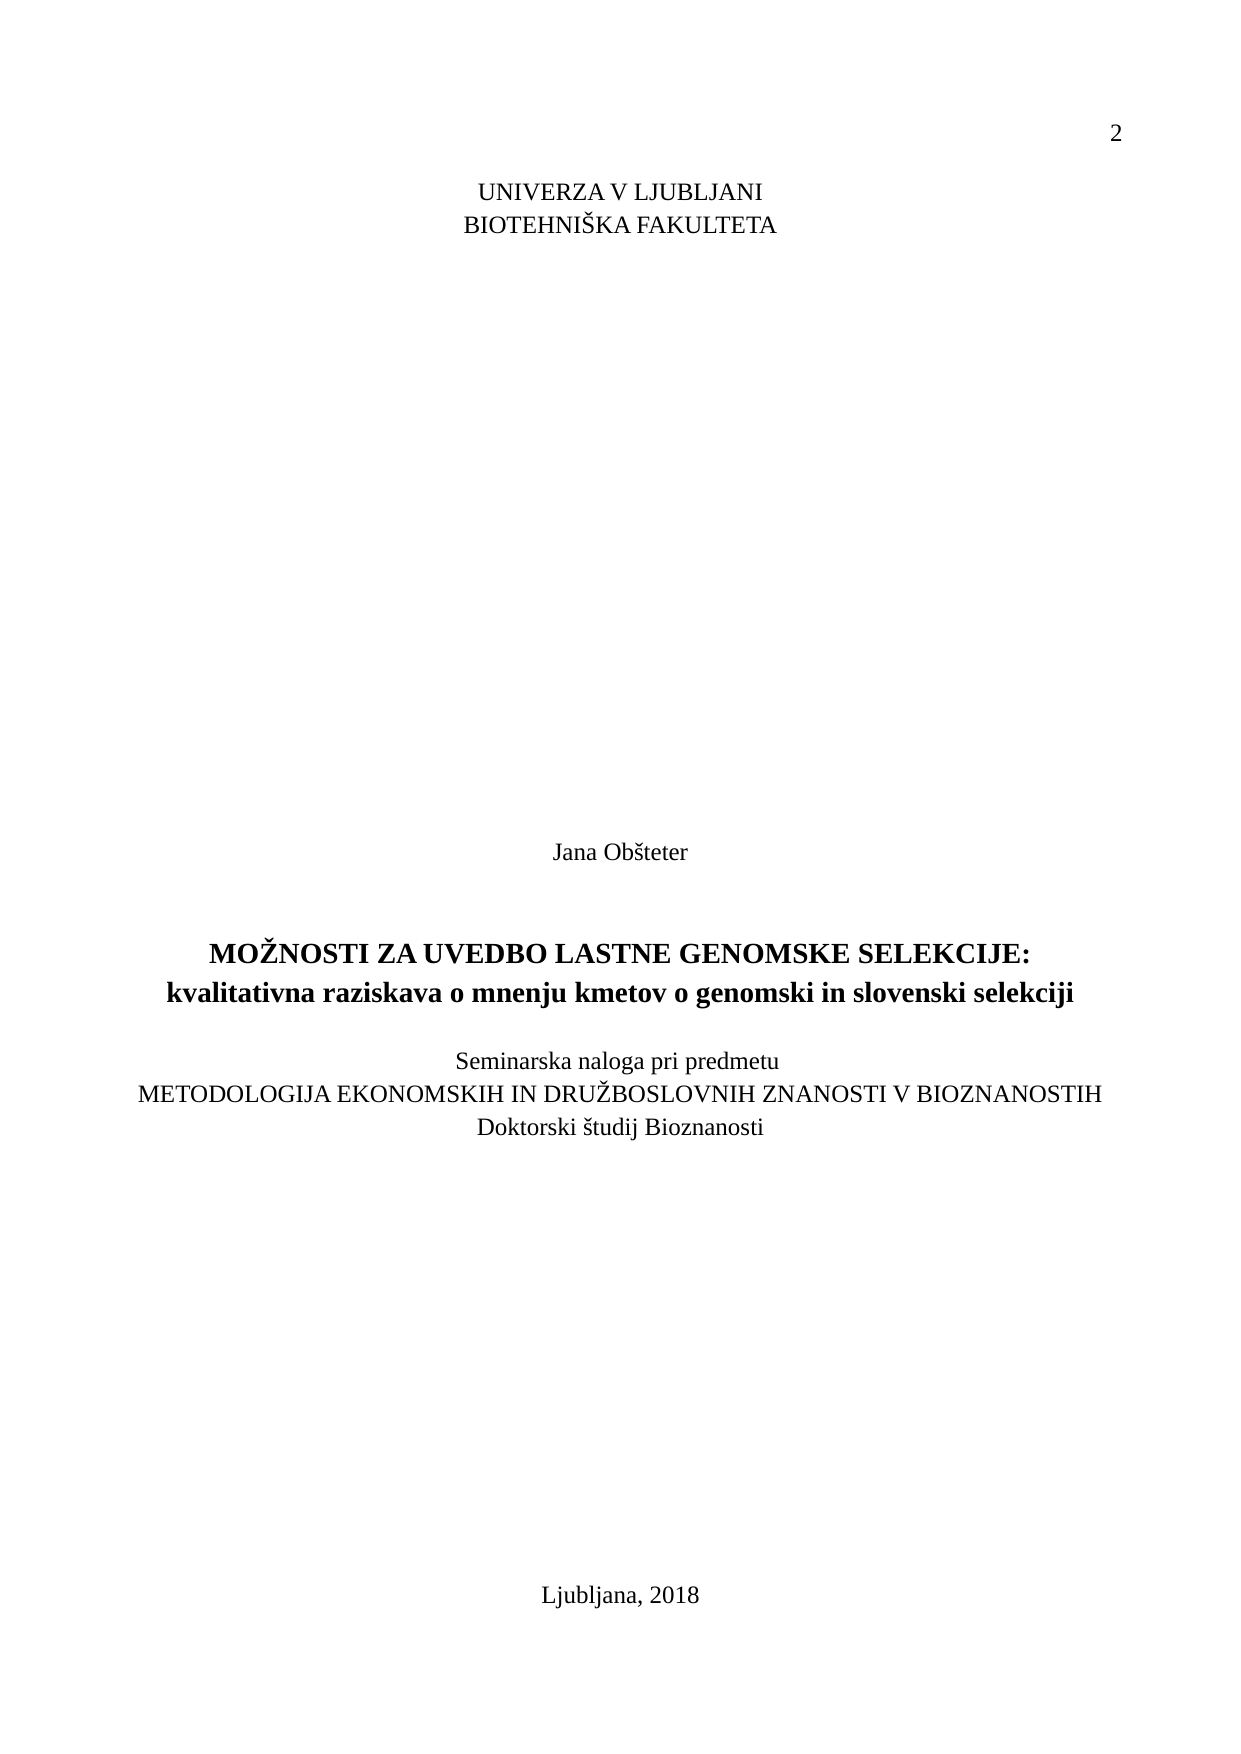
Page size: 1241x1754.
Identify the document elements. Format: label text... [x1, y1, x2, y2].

text Doktorski študij Bioznanosti [118, 1112, 1122, 1141]
text Seminarska naloga pri predmetu [118, 1046, 1122, 1075]
text Ljubljana, 2018 [118, 1581, 1122, 1609]
text MOŽNOSTI ZA UVEDBO LASTNE GENOMSKE SELEKCIJE: [118, 936, 1122, 970]
text UNIVERZA V LJUBLJANI [118, 177, 1122, 206]
text Jana Obšteter [118, 837, 1122, 866]
text BIOTEHNIŠKA FAKULTETA [118, 210, 1122, 239]
text Metodologija ekonomskih in družboslovnih znanosti v bioznanostih [118, 1079, 1122, 1108]
text kvalitativna raziskava o mnenju kmetov o genomski in slovenski selekciji [118, 975, 1122, 1008]
